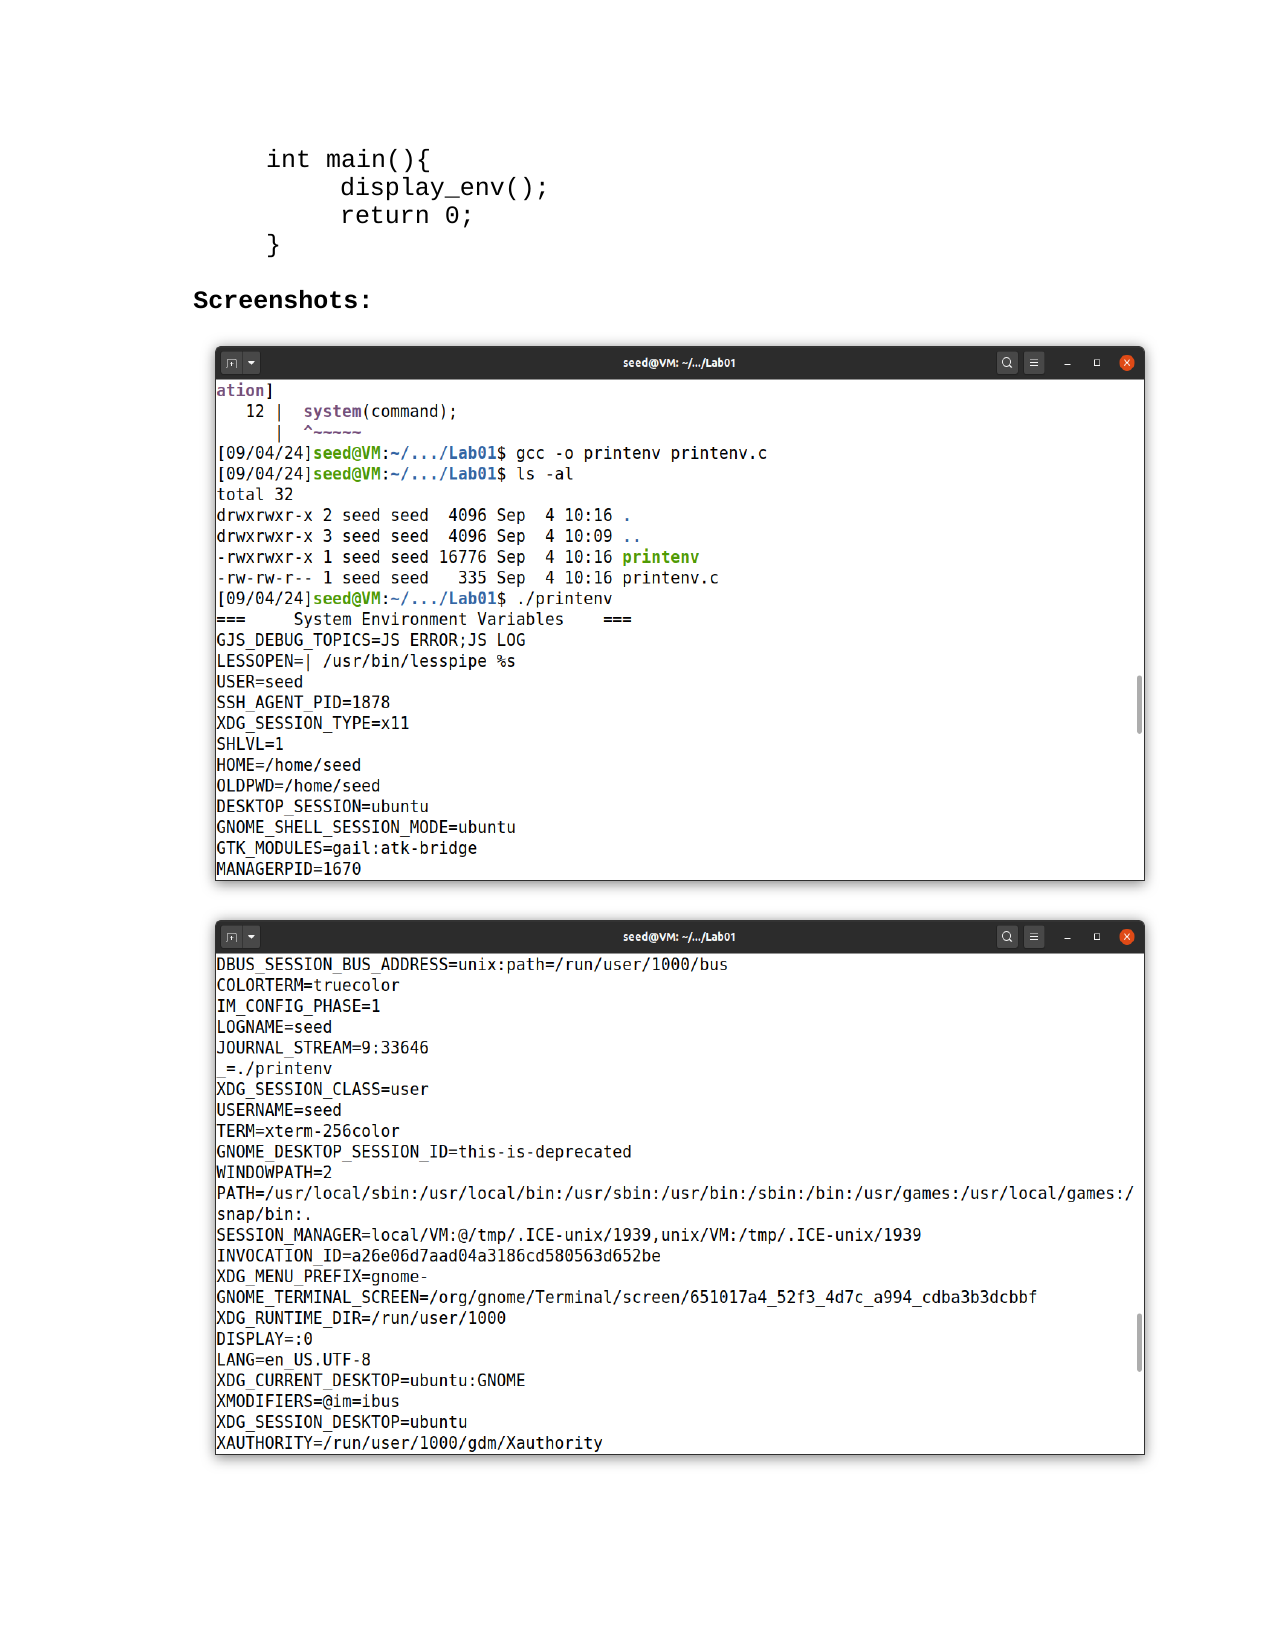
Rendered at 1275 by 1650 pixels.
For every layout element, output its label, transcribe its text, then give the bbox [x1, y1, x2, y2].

text int main(){ [118, 146, 1157, 175]
text } [118, 231, 1157, 260]
picture [196, 328, 1163, 1477]
text Screenshots: [118, 288, 1157, 316]
text return 0; [118, 203, 1157, 231]
text display_env(); [118, 175, 1157, 203]
